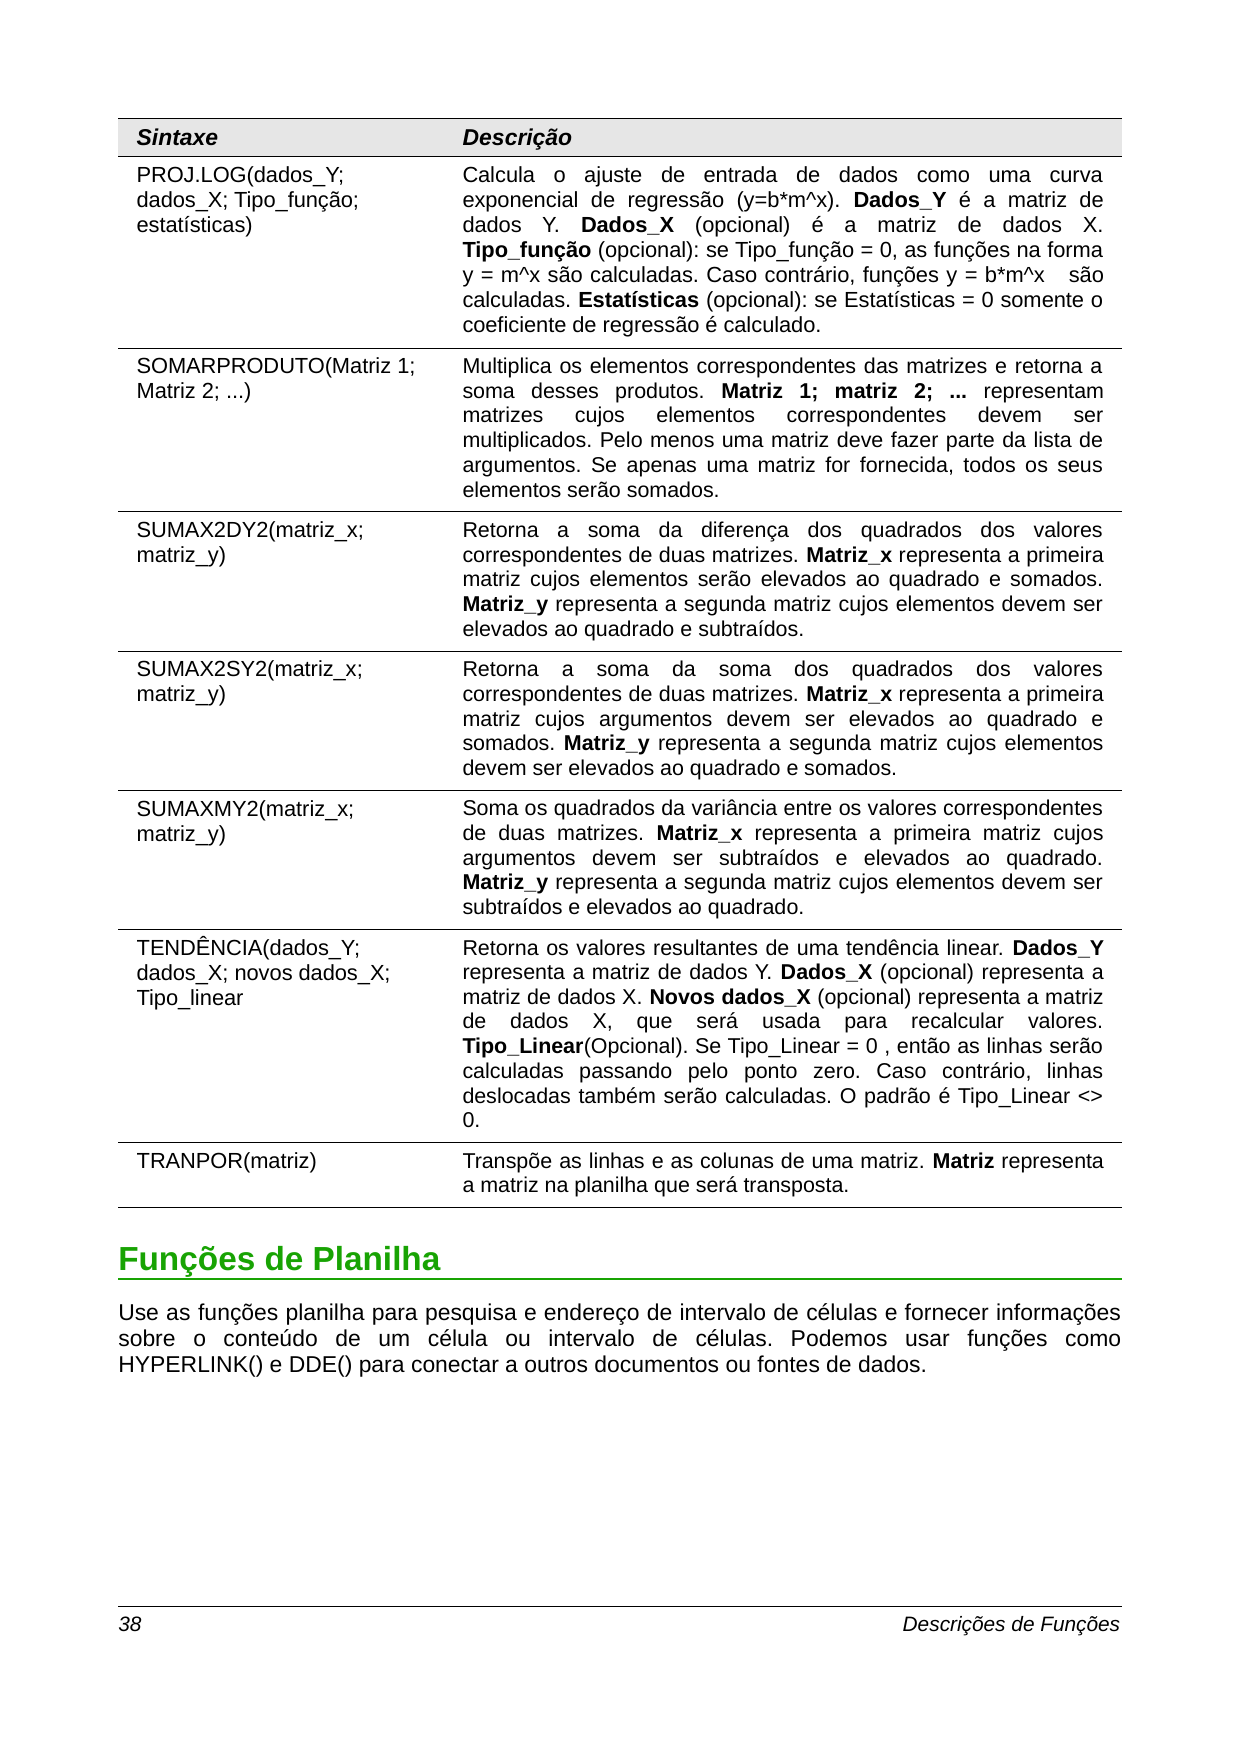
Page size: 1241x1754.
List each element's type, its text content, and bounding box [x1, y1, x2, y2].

table_cell Multiplica os elementos correspondentes das matrizes e retorna a soma desses produtos. Matriz 1; matriz 2; ... representam matrizes cujos elementos correspondentes devem ser multiplicados. Pelo menos uma matriz deve fazer parte da lista de argumentos. Se apenas uma matriz for fornecida, todos os seus elementos serão somados. [444, 349, 1122, 511]
table_cell Retorna a soma da soma dos quadrados dos valores correspondentes de duas matrizes. Matriz_x representa a primeira matriz cujos argumentos devem ser elevados ao quadrado e somados. Matriz_y representa a segunda matriz cujos elementos devem ser elevados ao quadrado e somados. [444, 652, 1122, 790]
table_header Descrição [444, 119, 1122, 156]
table_cell Soma os quadrados da variância entre os valores correspondentes de duas matrizes. Matriz_x representa a primeira matriz cujos argumentos devem ser subtraídos e elevados ao quadrado. Matriz_y representa a segunda matriz cujos elementos devem ser subtraídos e elevados ao quadrado. [444, 791, 1122, 929]
text Use as funções planilha para pesquisa e endereço de intervalo de células e fornecer informações sobre o conteúdo de um célula ou intervalo de células. Podemos usar funções como HYPERLINK() e DDE() para conectar a outros documentos ou fontes de dados. [118, 1298, 1122, 1378]
subtitle Funções de Planilha [118, 1239, 1122, 1278]
table_cell PROJ.LOG(dados_Y; dados_X; Tipo_função; estatísticas) [118, 157, 444, 347]
table_cell TENDÊNCIA(dados_Y; dados_X; novos dados_X; Tipo_linear [118, 930, 444, 1142]
table_cell SUMAXMY2(matriz_x; matriz_y) [118, 791, 444, 929]
table_cell Retorna os valores resultantes de uma tendência linear. Dados_Y representa a matriz de dados Y. Dados_X (opcional) representa a matriz de dados X. Novos dados_X (opcional) representa a matriz de dados X, que será usada para recalcular valores. Tipo_Linear(Opcional). Se Tipo_Linear = 0 , então as linhas serão calculadas passando pelo ponto zero. Caso contrário, linhas deslocadas também serão calculadas. O padrão é Tipo_Linear <> 0. [444, 930, 1122, 1142]
table_cell SOMARPRODUTO(Matriz 1; Matriz 2; ...) [118, 349, 444, 511]
table_header Sintaxe [118, 119, 444, 156]
table_cell Calcula o ajuste de entrada de dados como uma curva exponencial de regressão (y=b*m^x). Dados_Y é a matriz de dados Y. Dados_X (opcional) é a matriz de dados X. Tipo_função (opcional): se Tipo_função = 0, as funções na forma y = m^x são calculadas. Caso contrário, funções y = b*m^x são calculadas. Estatísticas (opcional): se Estatísticas = 0 somente o coeficiente de regressão é calculado. [444, 157, 1122, 347]
table_cell Retorna a soma da diferença dos quadrados dos valores correspondentes de duas matrizes. Matriz_x representa a primeira matriz cujos elementos serão elevados ao quadrado e somados. Matriz_y representa a segunda matriz cujos elementos devem ser elevados ao quadrado e subtraídos. [444, 512, 1122, 651]
table_cell SUMAX2SY2(matriz_x; matriz_y) [118, 652, 444, 790]
table_cell SUMAX2DY2(matriz_x; matriz_y) [118, 512, 444, 651]
table_cell TRANPOR(matriz) [118, 1143, 444, 1207]
table_cell Transpõe as linhas e as colunas de uma matriz. Matriz representa a matriz na planilha que será transposta. [444, 1143, 1122, 1207]
